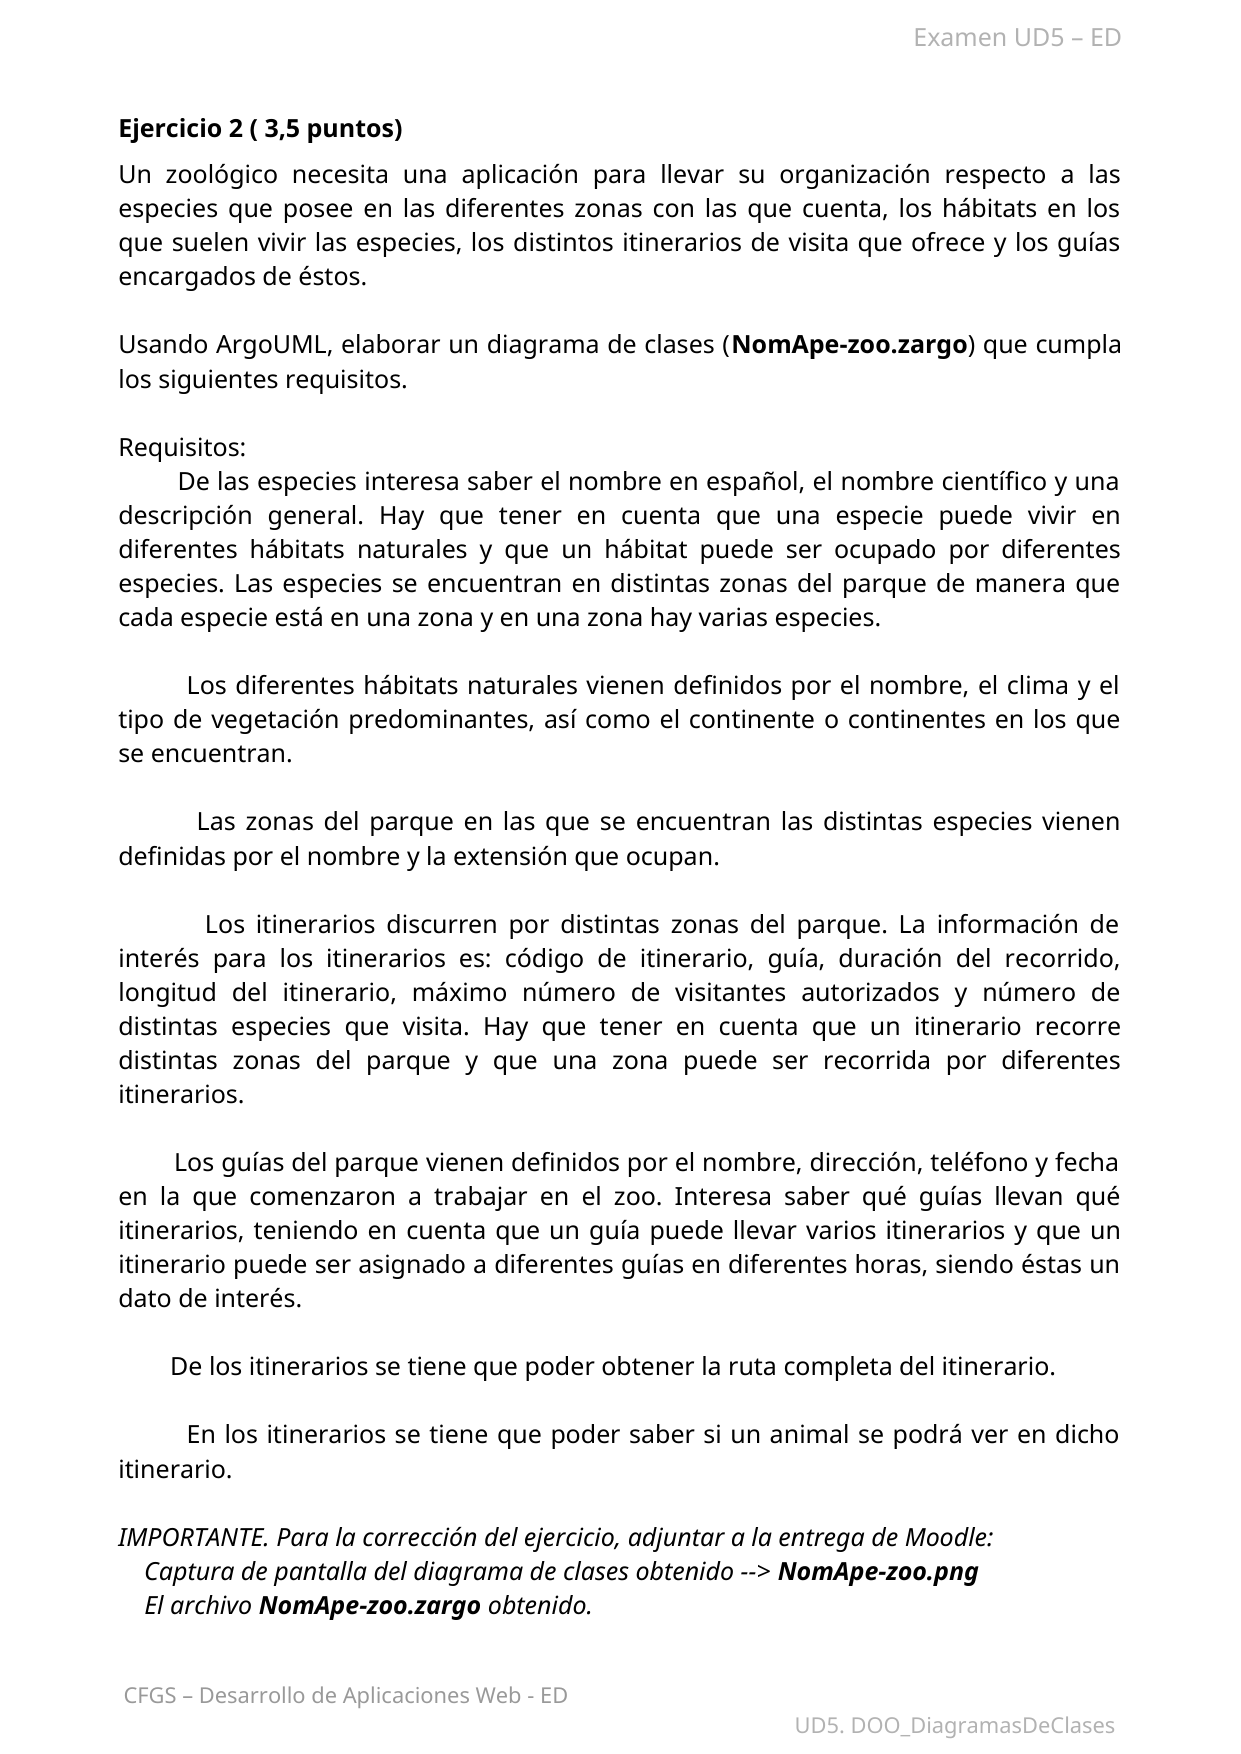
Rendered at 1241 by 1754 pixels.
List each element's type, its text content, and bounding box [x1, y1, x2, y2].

text De las especies interesa saber el nombre en español, el nombre científico y una descripción general. Hay que tener en cuenta que una especie puede vivir en diferentes hábitats naturales y que un hábitat puede ser ocupado por diferentes especies. Las especies se encuentran en distintas zonas del parque de manera que cada especie está en una zona y en una zona hay varias especies. [118, 463, 1122, 634]
text Las zonas del parque en las que se encuentran las distintas especies vienen definidas por el nombre y la extensión que ocupan. [118, 804, 1122, 872]
subtitle Ejercicio 2 ( 3,5 puntos) [118, 110, 1122, 144]
text De los itinerarios se tiene que poder obtener la ruta completa del itinerario. [118, 1349, 1122, 1383]
text Un zoológico necesita una aplicación para llevar su organización respecto a las especies que posee en las diferentes zonas con las que cuenta, los hábitats en los que suelen vivir las especies, los distintos itinerarios de visita que ofrece y los guías encargados de éstos. [118, 157, 1122, 293]
text IMPORTANTE. Para la corrección del ejercicio, adjuntar a la entrega de Moodle: [118, 1519, 1122, 1553]
text Los itinerarios discurren por distintas zonas del parque. La información de interés para los itinerarios es: código de itinerario, guía, duración del recorrido, longitud del itinerario, máximo número de visitantes autorizados y número de distintas especies que visita. Hay que tener en cuenta que un itinerario recorre distintas zonas del parque y que una zona puede ser recorrida por diferentes itinerarios. [118, 906, 1122, 1111]
text En los itinerarios se tiene que poder saber si un animal se podrá ver en dicho itinerario. [118, 1417, 1122, 1485]
text El archivo NomApe-zoo.zargo obtenido. [118, 1587, 1122, 1622]
text Usando ArgoUML, elaborar un diagrama de clases (NomApe-zoo.zargo) que cumpla los siguientes requisitos. [118, 327, 1122, 395]
text Captura de pantalla del diagrama de clases obtenido --> NomApe-zoo.png [118, 1553, 1122, 1587]
text Requisitos: [118, 429, 1122, 463]
text Los diferentes hábitats naturales vienen definidos por el nombre, el clima y el tipo de vegetación predominantes, así como el continente o continentes en los que se encuentran. [118, 668, 1122, 770]
text Los guías del parque vienen definidos por el nombre, dirección, teléfono y fecha en la que comenzaron a trabajar en el zoo. Interesa saber qué guías llevan qué itinerarios, teniendo en cuenta que un guía puede llevar varios itinerarios y que un itinerario puede ser asignado a diferentes guías en diferentes horas, siendo éstas un dato de interés. [118, 1145, 1122, 1315]
